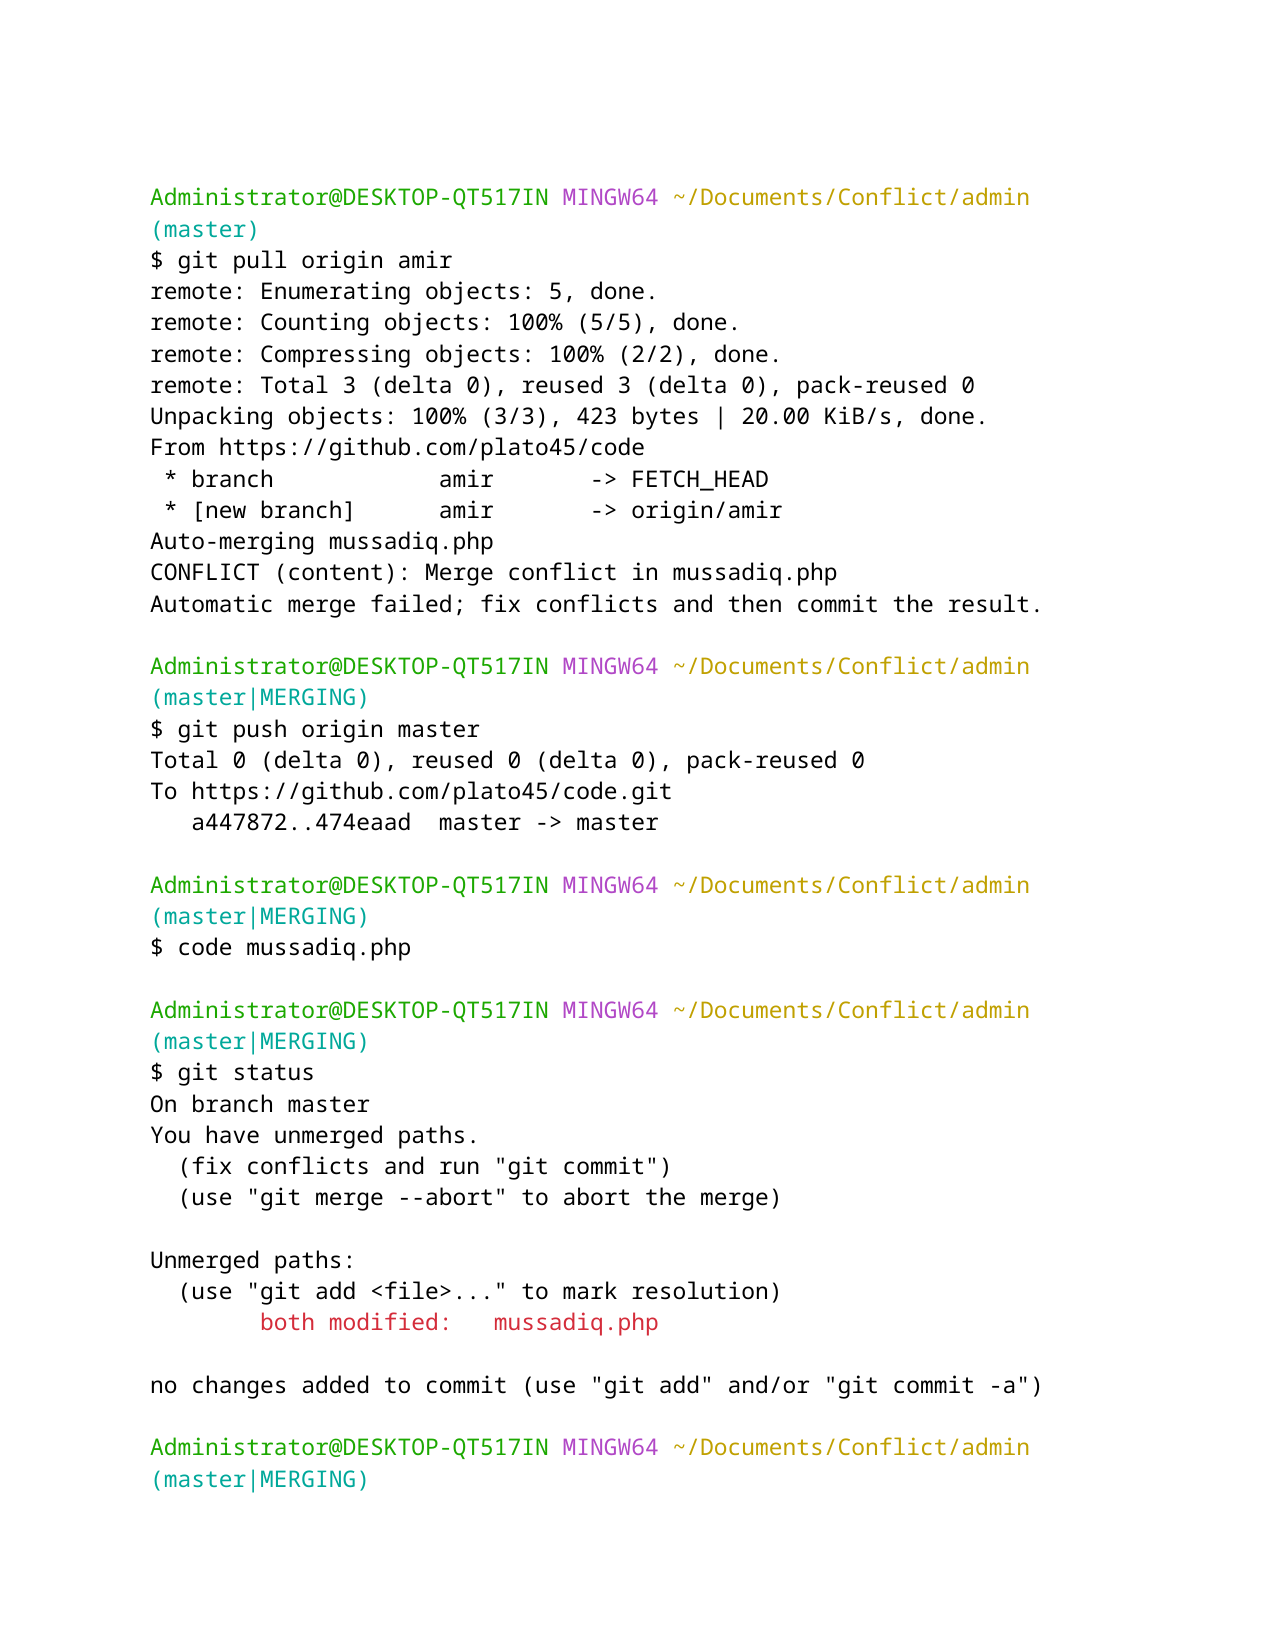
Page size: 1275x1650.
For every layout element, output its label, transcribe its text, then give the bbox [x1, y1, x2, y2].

text You have unmerged paths. [150, 1119, 1125, 1150]
text Auto-merging mussadiq.php [150, 525, 1125, 556]
text Total 0 (delta 0), reused 0 (delta 0), pack-reused 0 [150, 744, 1125, 775]
text * branch amir -> FETCH_HEAD [150, 462, 1125, 494]
text remote: Enumerating objects: 5, done. [150, 275, 1125, 306]
text $ git push origin master [150, 712, 1125, 744]
text remote: Compressing objects: 100% (2/2), done. [150, 337, 1125, 369]
text Administrator@DESKTOP-QT517IN MINGW64 ~/Documents/Conflict/admin (master) [150, 181, 1125, 244]
text Administrator@DESKTOP-QT517IN MINGW64 ~/Documents/Conflict/admin (master|MERGING) [150, 1431, 1125, 1494]
text remote: Total 3 (delta 0), reused 3 (delta 0), pack-reused 0 [150, 369, 1125, 400]
text To https://github.com/plato45/code.git [150, 775, 1125, 806]
text $ code mussadiq.php [150, 931, 1125, 962]
text Administrator@DESKTOP-QT517IN MINGW64 ~/Documents/Conflict/admin (master|MERGING) [150, 994, 1125, 1056]
text no changes added to commit (use "git add" and/or "git commit -a") [150, 1369, 1125, 1400]
text (use "git add <file>..." to mark resolution) [150, 1275, 1125, 1306]
text On branch master [150, 1087, 1125, 1119]
text Unmerged paths: [150, 1244, 1125, 1275]
text Unpacking objects: 100% (3/3), 423 bytes | 20.00 KiB/s, done. [150, 400, 1125, 431]
text $ git status [150, 1056, 1125, 1087]
text Administrator@DESKTOP-QT517IN MINGW64 ~/Documents/Conflict/admin (master|MERGING) [150, 650, 1125, 712]
text $ git pull origin amir [150, 244, 1125, 275]
text Administrator@DESKTOP-QT517IN MINGW64 ~/Documents/Conflict/admin (master|MERGING) [150, 869, 1125, 931]
text Automatic merge failed; fix conflicts and then commit the result. [150, 587, 1125, 619]
text (use "git merge --abort" to abort the merge) [150, 1181, 1125, 1212]
text CONFLICT (content): Merge conflict in mussadiq.php [150, 556, 1125, 587]
text From https://github.com/plato45/code [150, 431, 1125, 462]
text both modified: mussadiq.php [150, 1306, 1125, 1337]
text remote: Counting objects: 100% (5/5), done. [150, 306, 1125, 337]
text * [new branch] amir -> origin/amir [150, 494, 1125, 525]
text a447872..474eaad master -> master [150, 806, 1125, 837]
text (fix conflicts and run "git commit") [150, 1150, 1125, 1181]
